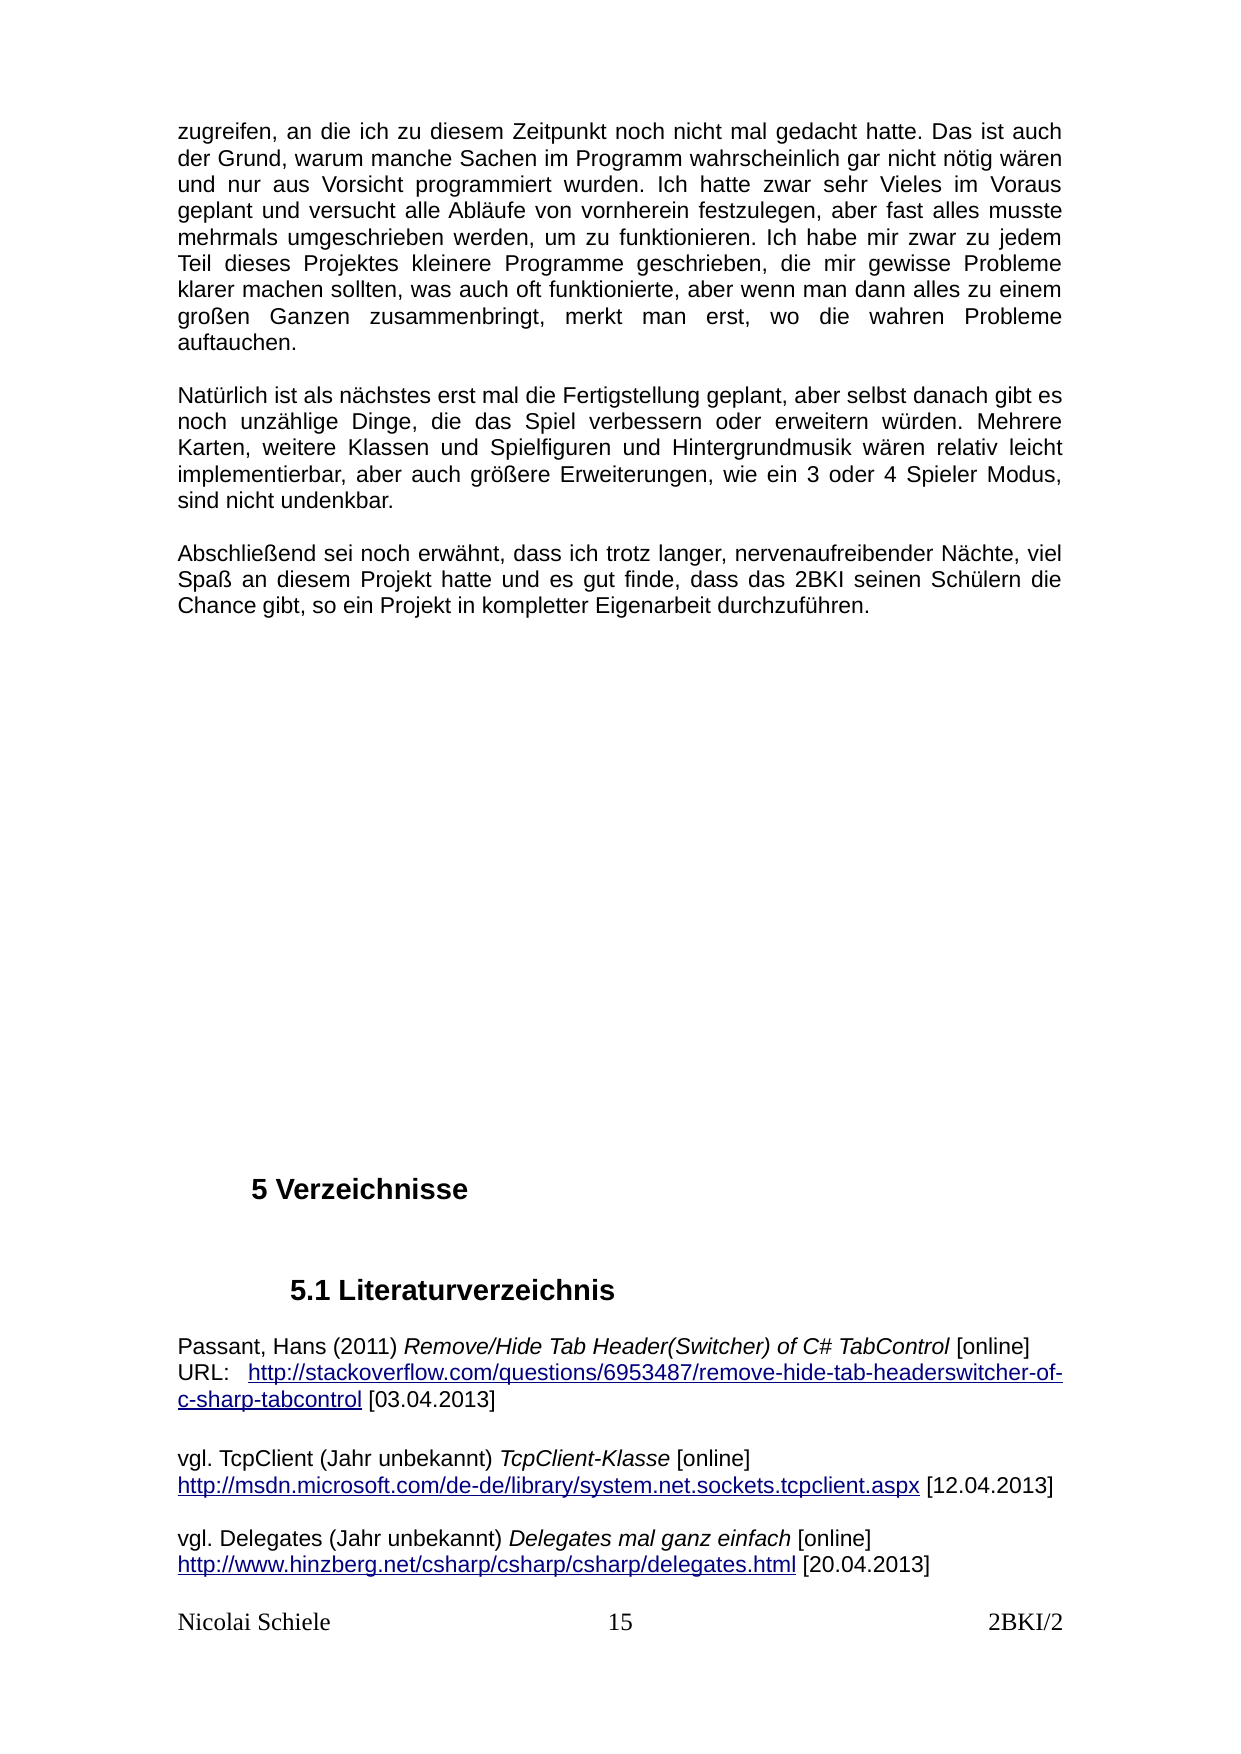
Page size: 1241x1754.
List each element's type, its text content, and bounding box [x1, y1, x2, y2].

text vgl. Delegates (Jahr unbekannt) Delegates mal ganz einfach [online] [177, 1524, 1063, 1551]
list 5.1 Literaturverzeichnis [252, 1273, 1063, 1306]
text vgl. TcpClient (Jahr unbekannt) TcpClient-Klasse [online] [177, 1445, 1063, 1472]
text http://msdn.microsoft.com/de-de/library/system.net.sockets.tcpclient.aspx [12.04.2013] [177, 1472, 1063, 1498]
text http://www.hinzberg.net/csharp/csharp/csharp/delegates.html [20.04.2013] [177, 1551, 1063, 1577]
text Abschließend sei noch erwähnt, dass ich trotz langer, nervenaufreibender Nächte, viel Spaß an diesem Projekt hatte und es gut finde, dass das 2BKI seinen Schülern die Chance gibt, so ein Projekt in kompletter Eigenarbeit durchzuführen. [177, 540, 1063, 619]
text zugreifen, an die ich zu diesem Zeitpunkt noch nicht mal gedacht hatte. Das ist auch der Grund, warum manche Sachen im Programm wahrscheinlich gar nicht nötig wären und nur aus Vorsicht programmiert wurden. Ich hatte zwar sehr Vieles im Voraus geplant und versucht alle Abläufe von vornherein festzulegen, aber fast alles musste mehrmals umgeschrieben werden, um zu funktionieren. Ich habe mir zwar zu jedem Teil dieses Projektes kleinere Programme geschrieben, die mir gewisse Probleme klarer machen sollten, was auch oft funktionierte, aber wenn man dann alles zu einem großen Ganzen zusammenbringt, merkt man erst, wo die wahren Probleme auftauchen. [177, 118, 1063, 355]
text URL: http://stackoverflow.com/questions/6953487/remove-hide-tab-headerswitcher-of-c-sharp-tabcontrol [03.04.2013] [177, 1359, 1063, 1412]
text Passant, Hans (2011) Remove/Hide Tab Header(Switcher) of C# TabControl [online] [177, 1333, 1063, 1359]
text 5 Verzeichnisse [177, 1172, 1063, 1206]
text Natürlich ist als nächstes erst mal die Fertigstellung geplant, aber selbst danach gibt es noch unzählige Dinge, die das Spiel verbessern oder erweitern würden. Mehrere Karten, weitere Klassen und Spielfiguren und Hintergrundmusik wären relativ leicht implementierbar, aber auch größere Erweiterungen, wie ein 3 oder 4 Spieler Modus, sind nicht undenkbar. [177, 382, 1063, 513]
